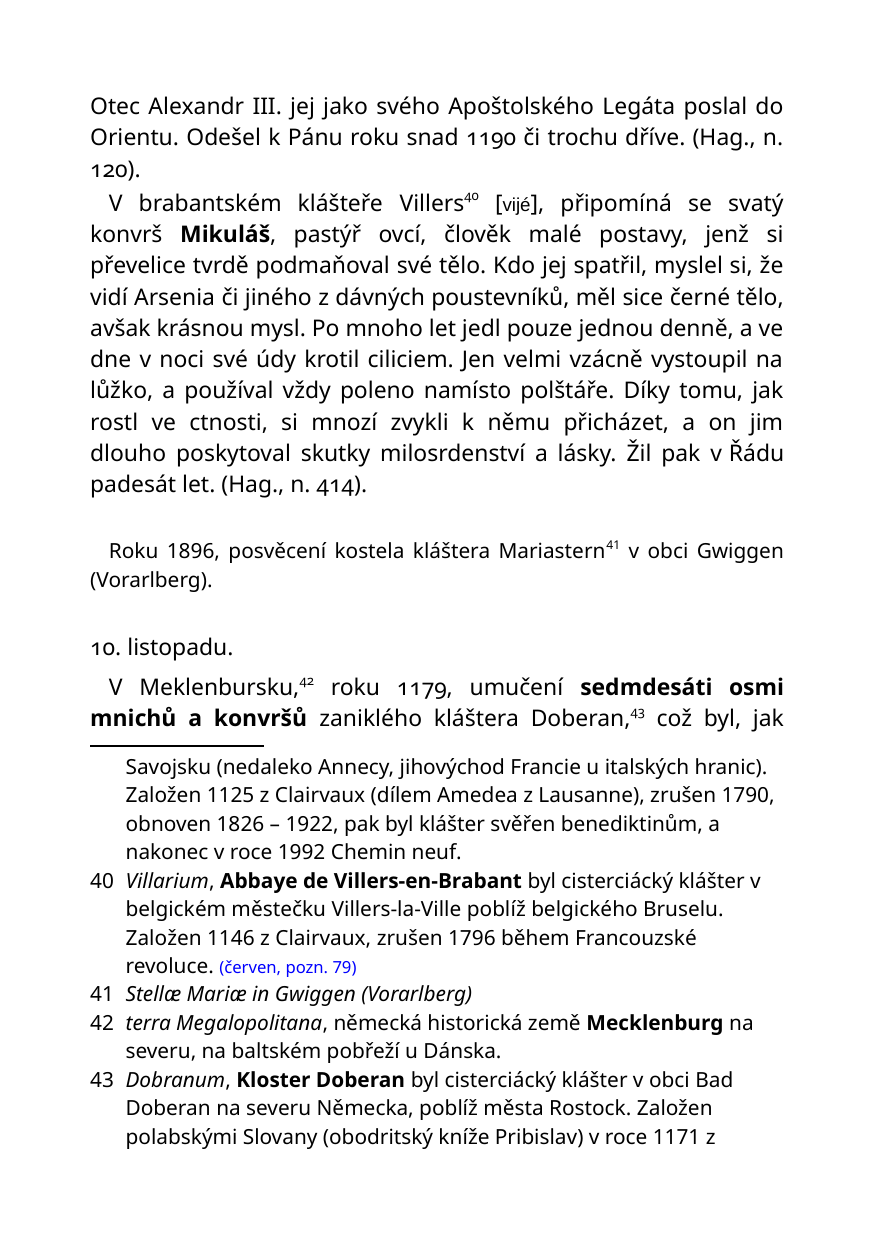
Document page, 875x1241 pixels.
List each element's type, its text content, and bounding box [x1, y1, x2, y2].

text Dobranum, Kloster Doberan byl cisterciácký klášter v obci Bad Doberan na severu Německa, poblíž města Rostock. Založen polabskými Slovany (obodritský kníže Pribislav) v roce 1171 z [90, 1065, 784, 1150]
text Roku 1896, posvěcení kostela kláštera Mariastern v obci Gwiggen (Vorarlberg). [90, 537, 784, 593]
text 10. listopadu. [90, 631, 784, 662]
text Otec Alexandr III. jej jako svého Apoštolského Legáta poslal do Orientu. Odešel k Pánu roku snad 1190 či trochu dříve. (Hag., n. 120). [90, 90, 784, 184]
text Villarium, Abbaye de Villers-en-Brabant byl cisterciácký klášter v belgickém městečku Villers-la-Ville poblíž belgického Bruselu. Založen 1146 z Clairvaux, zrušen 1796 během Francouzské revoluce. (červen, pozn. 79) [90, 866, 784, 979]
text Savojsku (nedaleko Annecy, jihovýchod Francie u italských hranic). Založen 1125 z Clairvaux (dílem Amedea z Lausanne), zrušen 1790, obnoven 1826 – 1922, pak byl klášter svěřen benediktinům, a nakonec v roce 1992 Chemin neuf. [90, 752, 784, 866]
text V Meklenbursku, roku 1179, umučení sedmdesáti osmi mnichů a konvršů zaniklého kláštera Doberan, což byl, jak čteme, «jediný obranný val víry». Avšak když smrt vzala jeho zakladatele, knížete Pribislava, «ti z náčelníků, kteří víru v Krista předtím naoko vyznávali, klášter napadli ohněm a mečem, zavraždili všechny, koho potkali, a mysleli si, že takto snadno rozvrátí nové náboženství, pokud rozdrtí jeho hlavu, o níž se domnívali, že sídlí tam». (Hag., n. 193). [90, 671, 784, 733]
text Stellæ Mariæ in Gwiggen (Vorarlberg) [90, 979, 784, 1008]
text terra Megalopolitana, německá historická země Mecklenburg na severu, na baltském pobřeží u Dánska. [90, 1008, 784, 1065]
text V brabantském klášteře Villers [vijé], připomíná se svatý konvrš Mikuláš, pastýř ovcí, člověk malé postavy, jenž si převelice tvrdě podmaňoval své tělo. Kdo jej spatřil, myslel si, že vidí Arsenia či jiného z dávných poustevníků, měl sice černé tělo, avšak krásnou mysl. Po mnoho let jedl pouze jednou denně, a ve dne v noci své údy krotil ciliciem. Jen velmi vzácně vystoupil na lůžko, a používal vždy poleno namísto polštáře. Díky tomu, jak rostl ve ctnosti, si mnozí zvykli k němu přicházet, a on jim dlouho poskytoval skutky milosrdenství a lásky. Žil pak v Řádu padesát let. (Hag., n. 414). [90, 187, 784, 499]
